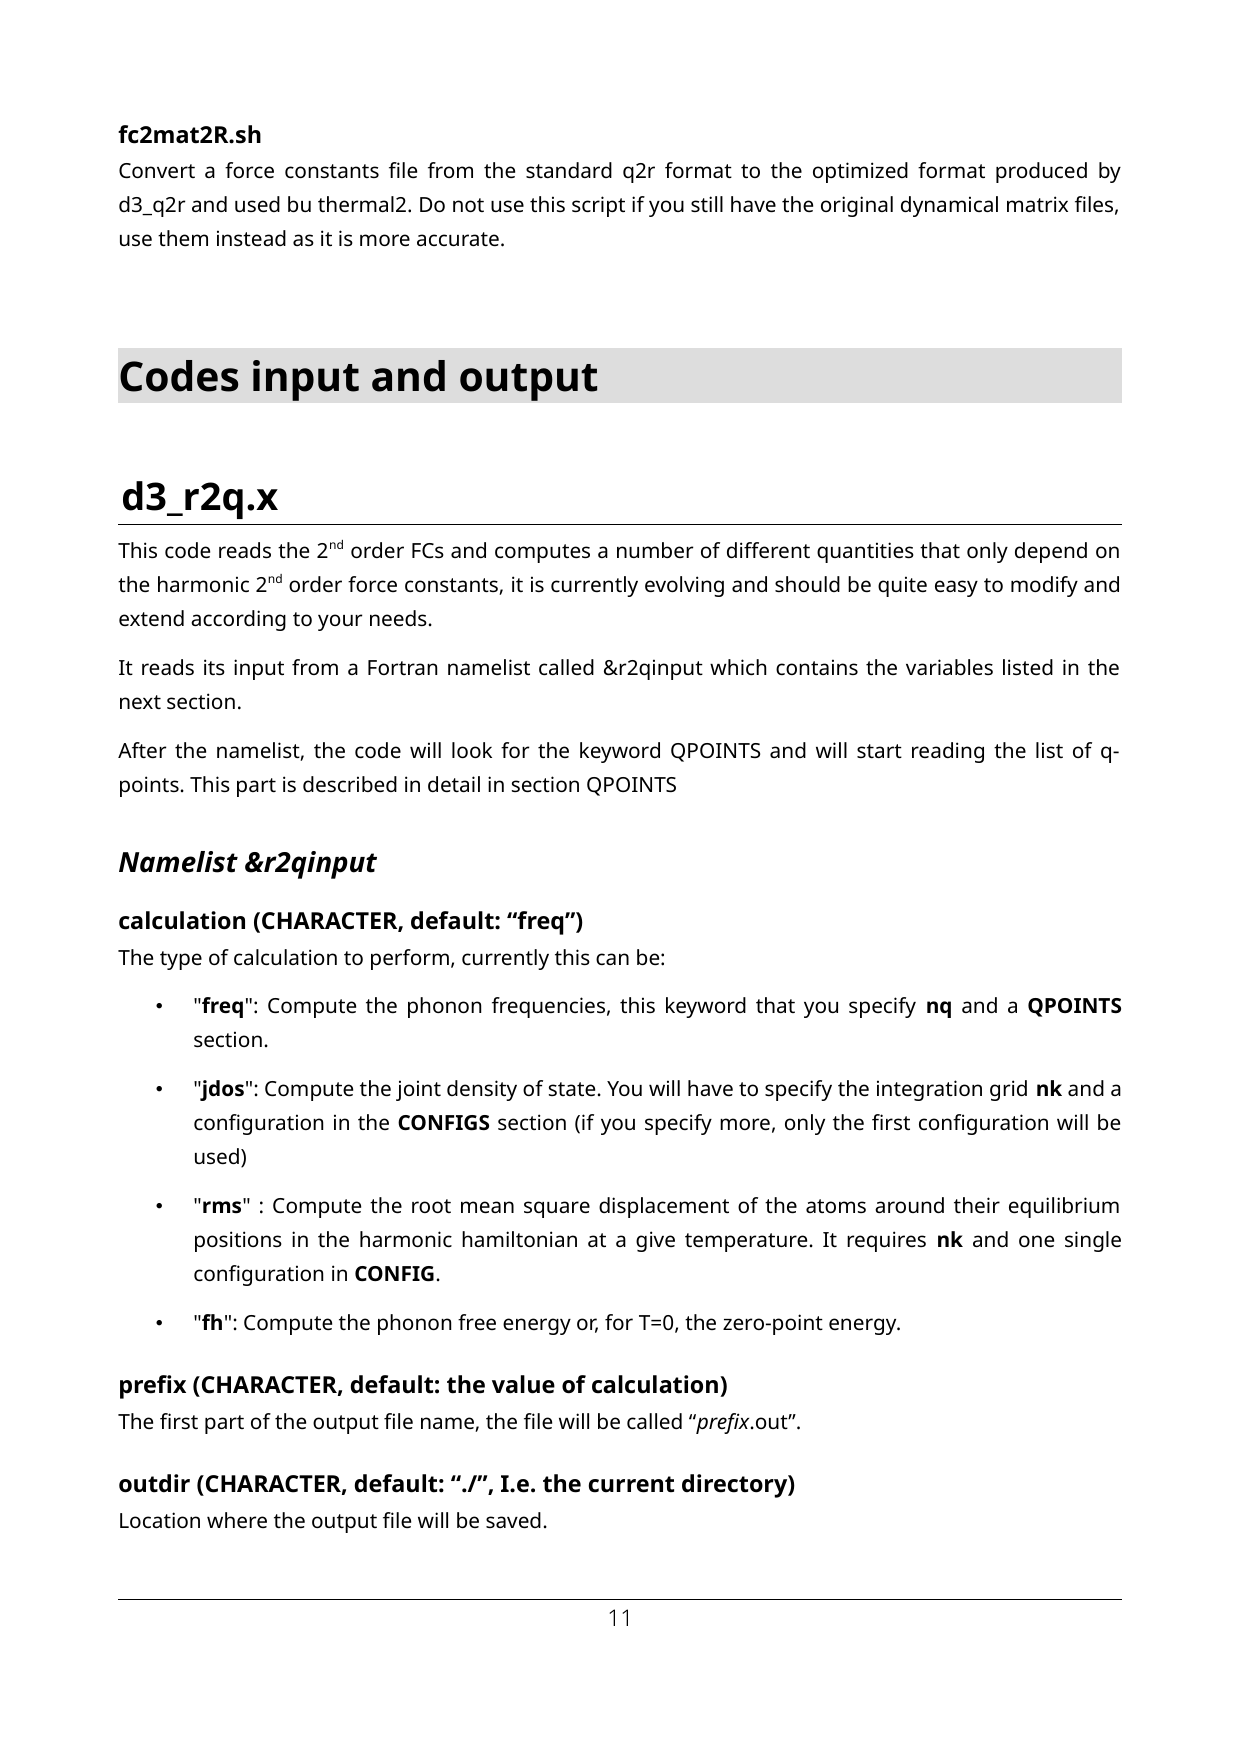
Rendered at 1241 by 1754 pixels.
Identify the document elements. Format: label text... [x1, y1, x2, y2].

subtitle calculation (CHARACTER, default: “freq”) [118, 905, 1122, 936]
list "rms" : Compute the root mean square displacement of the atoms around their equilibrium positions in the harmonic hamiltonian at a give temperature. It requires nk and one single configuration in CONFIG. [156, 1191, 1122, 1287]
text This code reads the 2nd order FCs and computes a number of different quantities that only depend on the harmonic 2nd order force constants, it is currently evolving and should be quite easy to modify and extend according to your needs. [118, 536, 1122, 633]
list "freq": Compute the phonon frequencies, this keyword that you specify nq and a QPOINTS section. [156, 991, 1122, 1054]
subtitle prefix (CHARACTER, default: the value of calculation) [118, 1369, 1122, 1401]
list "fh": Compute the phonon free energy or, for T=0, the zero-point energy. [156, 1308, 1122, 1336]
subtitle fc2mat2R.sh [118, 118, 1122, 150]
subtitle d3_r2q.x [118, 467, 1122, 524]
subtitle Codes input and output [118, 348, 1122, 403]
text The first part of the output file name, the file will be called “prefix.out”. [118, 1407, 1122, 1435]
text It reads its input from a Fortran namelist called &r2qinput which contains the variables listed in the next section. [118, 653, 1122, 716]
list "jdos": Compute the joint density of state. You will have to specify the integration grid nk and a configuration in the CONFIGS section (if you specify more, only the first configuration will be used) [156, 1074, 1122, 1171]
text After the namelist, the code will look for the keyword QPOINTS and will start reading the list of q-points. This part is described in detail in section QPOINTS [118, 736, 1122, 798]
text Location where the output file will be saved. [118, 1506, 1122, 1534]
subtitle outdir (CHARACTER, default: “./”, I.e. the current directory) [118, 1468, 1122, 1500]
text The type of calculation to perform, currently this can be: [118, 943, 1122, 971]
subtitle Namelist &r2qinput [118, 842, 1122, 880]
text Convert a force constants file from the standard q2r format to the optimized format produced by d3_q2r and used bu thermal2. Do not use this script if you still have the original dynamical matrix files, use them instead as it is more accurate. [118, 156, 1122, 253]
